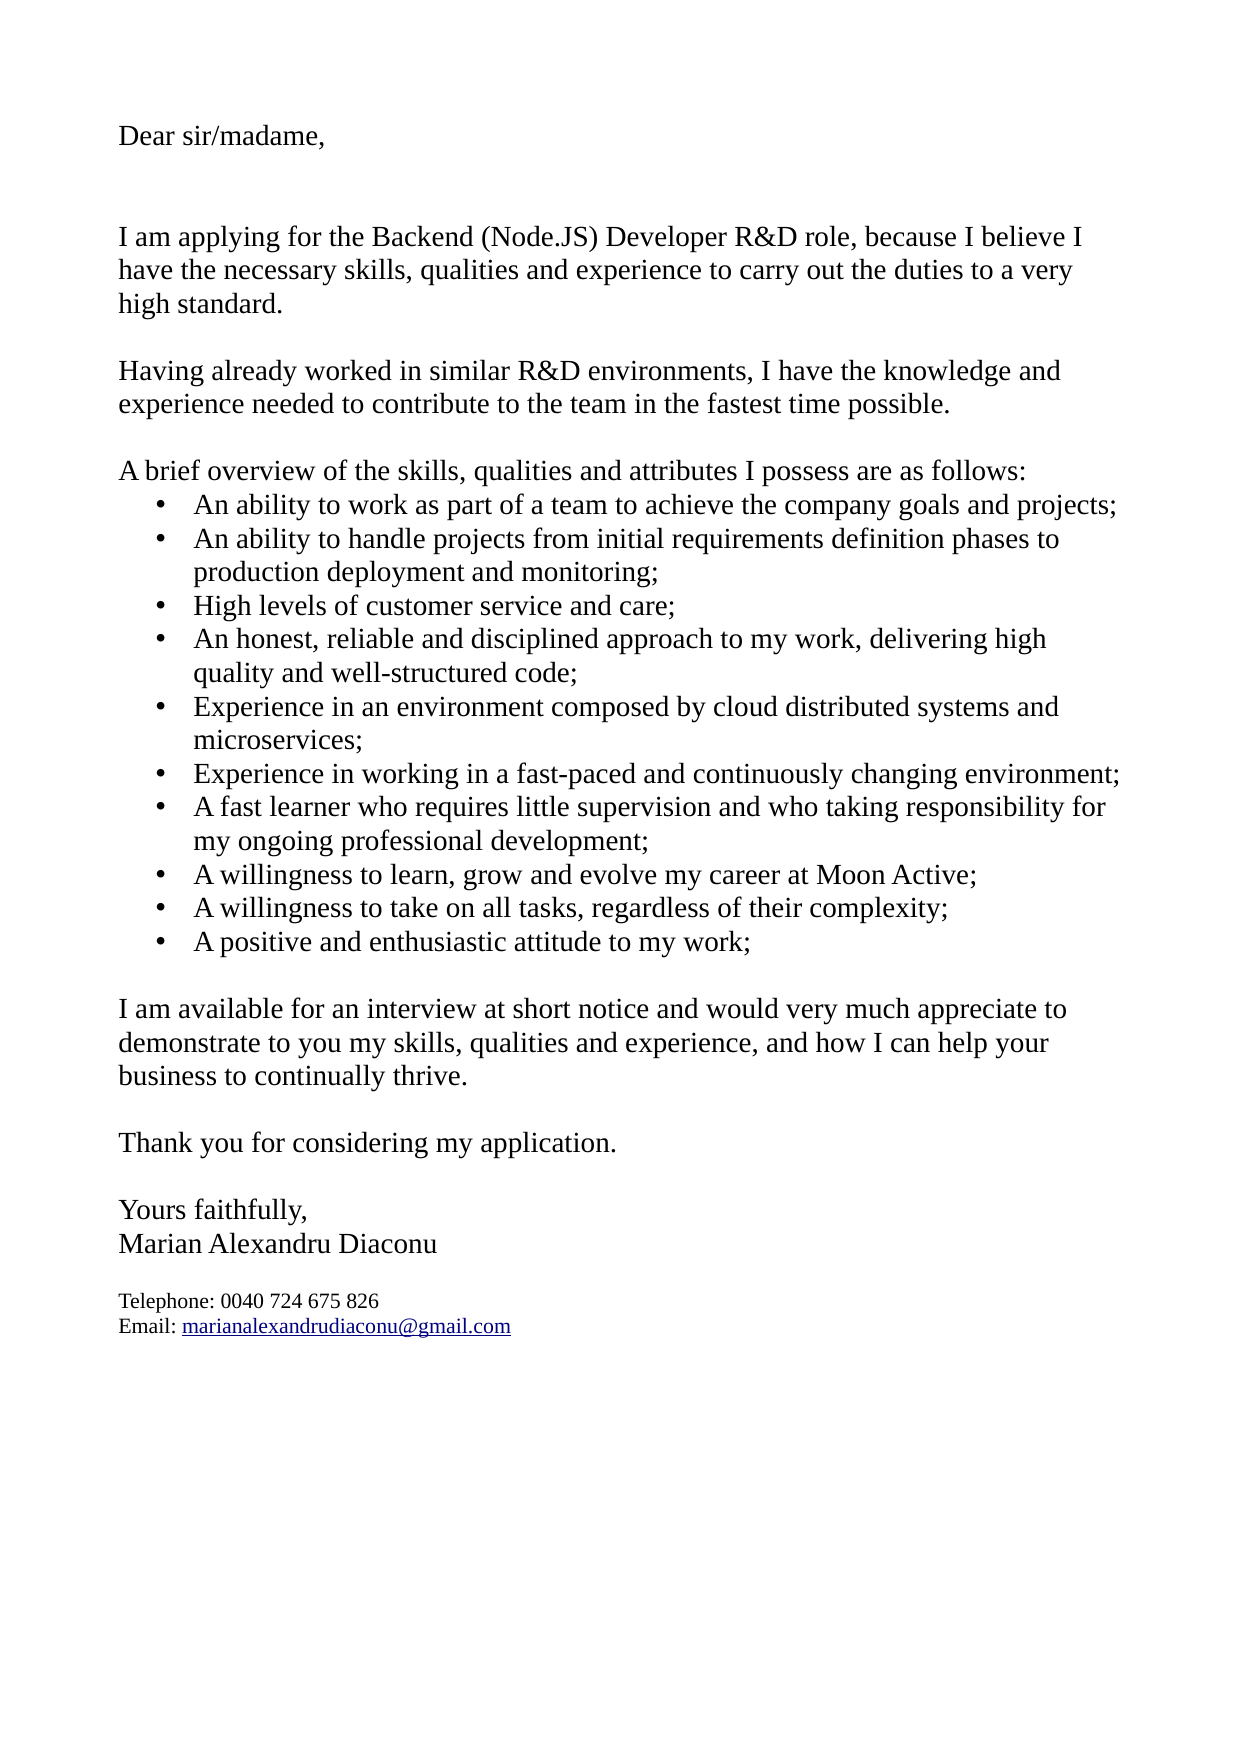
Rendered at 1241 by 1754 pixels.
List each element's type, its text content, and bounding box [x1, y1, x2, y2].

text Having already worked in similar R&D environments, I have the knowledge and experience needed to contribute to the team in the fastest time possible. [118, 353, 1122, 420]
text Dear sir/madame, [118, 118, 1122, 152]
list An ability to work as part of a team to achieve the company goals and projects; [156, 487, 1122, 521]
list Experience in working in a fast-paced and continuously changing environment; [156, 756, 1122, 789]
list Experience in an environment composed by cloud distributed systems and microservices; [156, 689, 1122, 756]
list A fast learner who requires little supervision and who taking responsibility for my ongoing professional development; [156, 789, 1122, 857]
list An ability to handle projects from initial requirements definition phases to production deployment and monitoring; [156, 521, 1122, 588]
list A positive and enthusiastic attitude to my work; [156, 924, 1122, 958]
text Yours faithfully, [118, 1192, 1122, 1226]
text Marian Alexandru Diaconu [118, 1226, 1122, 1259]
list High levels of customer service and care; [156, 588, 1122, 622]
text I am applying for the Backend (Node.JS) Developer R&D role, because I believe I have the necessary skills, qualities and experience to carry out the duties to a very high standard. [118, 219, 1122, 319]
list A willingness to learn, grow and evolve my career at Moon Active; [156, 857, 1122, 890]
text Telephone: 0040 724 675 826 [118, 1288, 1122, 1313]
text A brief overview of the skills, qualities and attributes I possess are as follows: [118, 453, 1122, 487]
list An honest, reliable and disciplined approach to my work, delivering high quality and well-structured code; [156, 622, 1122, 689]
text Email: marianalexandrudiaconu@gmail.com [118, 1313, 1122, 1339]
text Thank you for considering my application. [118, 1125, 1122, 1159]
list A willingness to take on all tasks, regardless of their complexity; [156, 890, 1122, 924]
text I am available for an interview at short notice and would very much appreciate to demonstrate to you my skills, qualities and experience, and how I can help your business to continually thrive. [118, 991, 1122, 1092]
